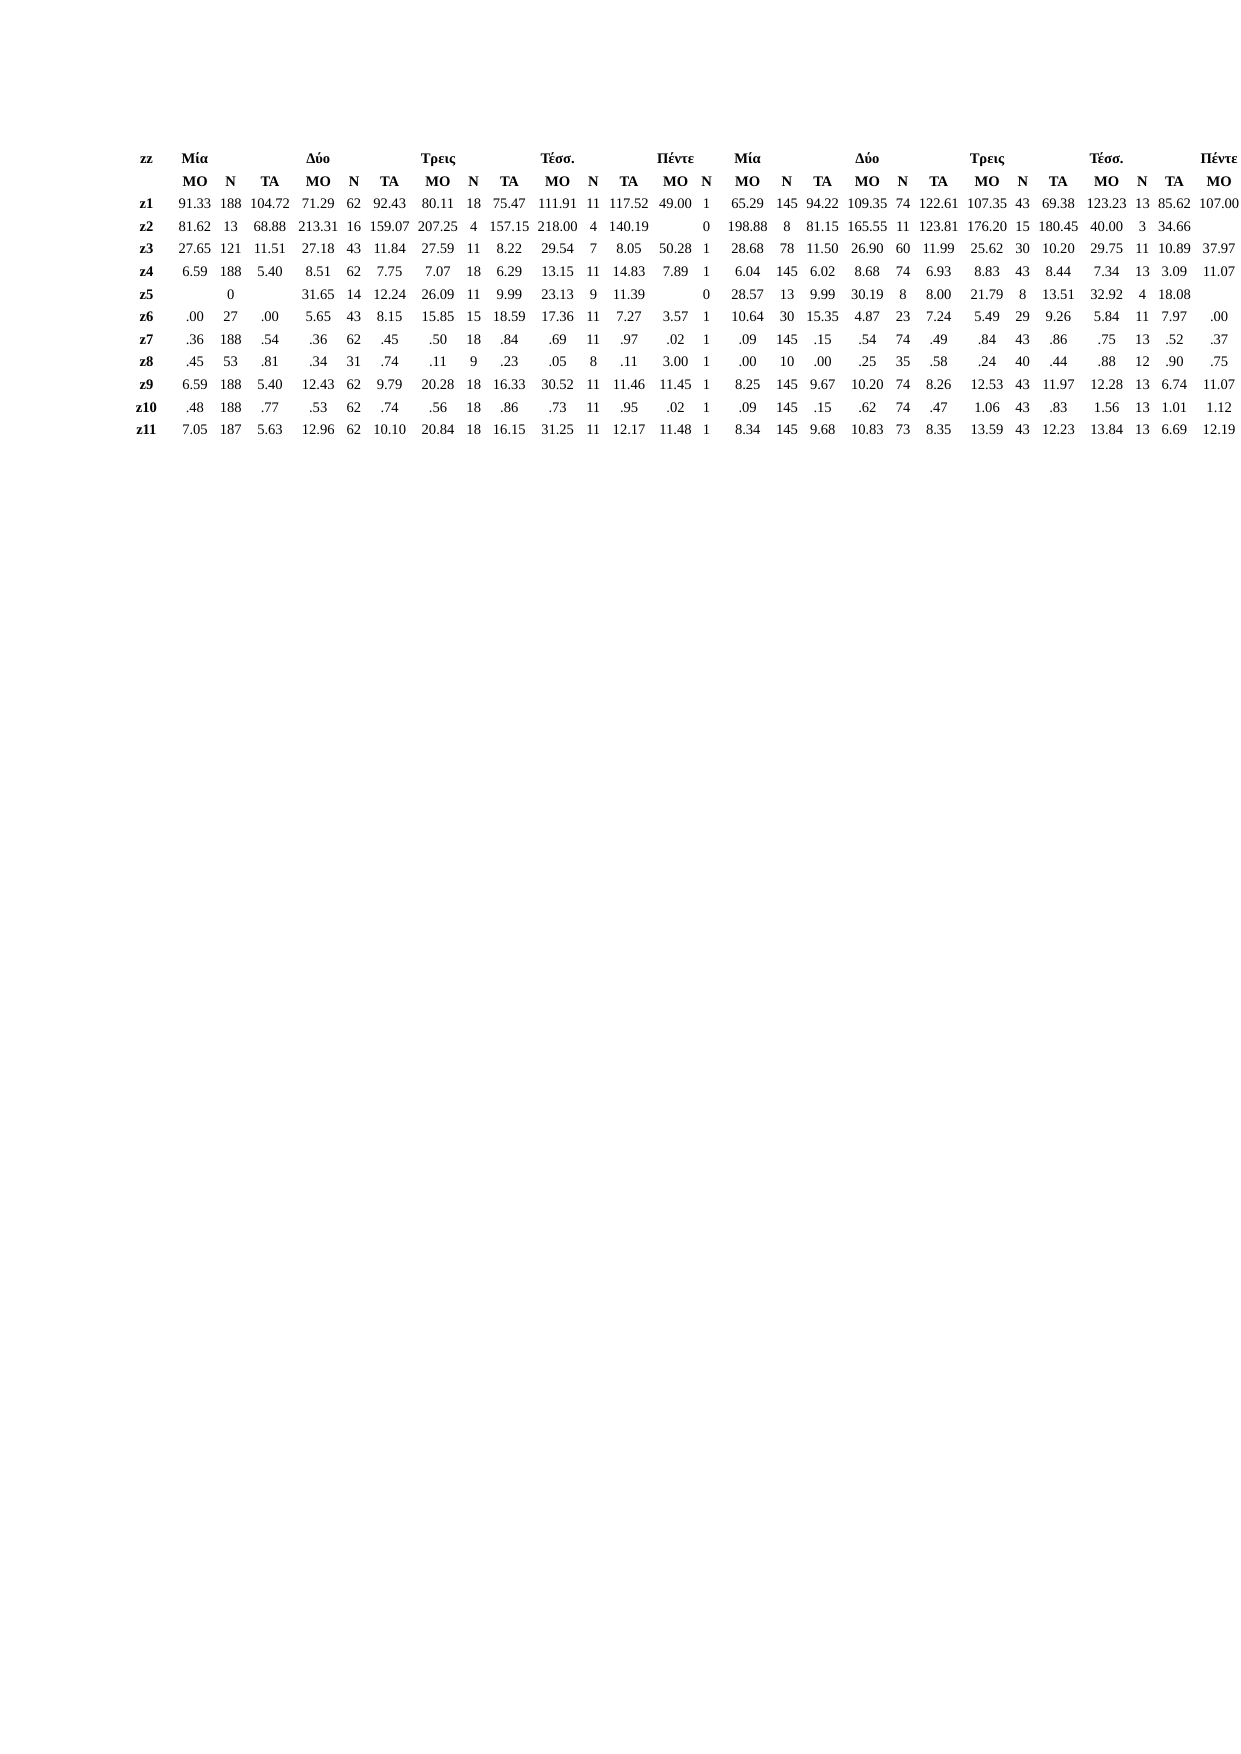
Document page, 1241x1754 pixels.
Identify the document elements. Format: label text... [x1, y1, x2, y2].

table_header Δύο [843, 147, 891, 169]
table_header [1131, 147, 1154, 169]
table_cell 18.08 [1154, 283, 1195, 305]
table_cell .23 [485, 350, 533, 373]
table_cell 32.92 [1082, 283, 1131, 305]
table_cell 6.74 [1154, 373, 1195, 396]
table_cell 43 [1011, 260, 1034, 282]
table_cell .45 [365, 328, 413, 350]
table_cell ΤΑ [246, 170, 294, 192]
table_cell 159.07 [365, 215, 413, 237]
table_cell 4 [462, 215, 485, 237]
table_header Τέσσ. [533, 147, 582, 169]
table_cell ΜΟ [414, 170, 462, 192]
table_cell 180.45 [1034, 215, 1082, 237]
table_cell [715, 373, 723, 396]
table_cell .49 [914, 328, 963, 350]
table_cell [715, 283, 723, 305]
table_cell [715, 170, 723, 192]
table_cell 0 [215, 283, 246, 305]
table_cell 62 [342, 373, 365, 396]
table_header Τρεις [963, 147, 1011, 169]
table_cell 11 [582, 305, 604, 328]
table_cell 13 [1131, 192, 1154, 215]
table_cell 7.97 [1154, 305, 1195, 328]
table_cell 75.47 [485, 192, 533, 215]
table_cell 12 [1131, 350, 1154, 373]
table_header [246, 147, 294, 169]
table_cell .15 [802, 328, 843, 350]
table_header [342, 147, 365, 169]
table_cell 27.65 [174, 237, 215, 260]
table_cell 49.00 [653, 192, 698, 215]
table_cell 1 [698, 418, 715, 441]
table_cell 11.50 [802, 237, 843, 260]
table_cell 11 [582, 396, 604, 418]
table_cell .24 [963, 350, 1011, 373]
table_cell .77 [246, 396, 294, 418]
table_cell ΜΟ [533, 170, 582, 192]
table_cell 5.63 [246, 418, 294, 441]
table_cell 11 [582, 418, 604, 441]
table_cell .25 [843, 350, 891, 373]
table_cell .54 [843, 328, 891, 350]
table_cell 1 [698, 328, 715, 350]
table_cell ΜΟ [843, 170, 891, 192]
table_cell z10 [118, 396, 174, 418]
table_cell [1195, 215, 1240, 237]
table_cell 10 [772, 350, 802, 373]
table_cell .52 [1154, 328, 1195, 350]
table_cell 73 [891, 418, 914, 441]
table_cell 4 [1131, 283, 1154, 305]
table_cell 18 [462, 418, 485, 441]
table_header [1011, 147, 1034, 169]
table_cell 30.19 [843, 283, 891, 305]
table_cell .47 [914, 396, 963, 418]
table_header [698, 147, 715, 169]
table_cell [715, 237, 723, 260]
table_cell ΜΟ [1195, 170, 1240, 192]
table_cell 6.59 [174, 373, 215, 396]
table_cell 11.07 [1195, 373, 1240, 396]
table_cell 78 [772, 237, 802, 260]
table_cell z6 [118, 305, 174, 328]
table_header Δύο [294, 147, 342, 169]
table_cell 11.97 [1034, 373, 1082, 396]
table_cell 1 [698, 350, 715, 373]
table_cell 14 [342, 283, 365, 305]
table_cell 12.19 [1195, 418, 1240, 441]
table_cell .05 [533, 350, 582, 373]
table_cell [653, 215, 698, 237]
table_cell 9.26 [1034, 305, 1082, 328]
table_header [1154, 147, 1195, 169]
table_cell .44 [1034, 350, 1082, 373]
table_cell 31.25 [533, 418, 582, 441]
table_cell z4 [118, 260, 174, 282]
table_cell 1.01 [1154, 396, 1195, 418]
table_cell 10.64 [723, 305, 772, 328]
table_cell 18 [462, 192, 485, 215]
table_cell 107.35 [963, 192, 1011, 215]
table_cell ΤΑ [365, 170, 413, 192]
table_cell z5 [118, 283, 174, 305]
table_cell 81.15 [802, 215, 843, 237]
table_cell 198.88 [723, 215, 772, 237]
table_cell 145 [772, 418, 802, 441]
table_cell 11 [891, 215, 914, 237]
table_cell 1 [698, 373, 715, 396]
table_cell 4 [582, 215, 604, 237]
table_cell 8 [1011, 283, 1034, 305]
table_cell N [342, 170, 365, 192]
table_cell 25.62 [963, 237, 1011, 260]
table_cell 40 [1011, 350, 1034, 373]
table_cell 31.65 [294, 283, 342, 305]
table_cell 207.25 [414, 215, 462, 237]
table_cell 26.09 [414, 283, 462, 305]
table_cell 30 [1011, 237, 1034, 260]
table_cell 123.23 [1082, 192, 1131, 215]
table_header Πέντε [653, 147, 698, 169]
table_cell 15.35 [802, 305, 843, 328]
table_cell 107.00 [1195, 192, 1240, 215]
table_cell 122.61 [914, 192, 963, 215]
table_cell 3.57 [653, 305, 698, 328]
table_cell 11.45 [653, 373, 698, 396]
table_cell 9.99 [485, 283, 533, 305]
table_cell .58 [914, 350, 963, 373]
table_header [365, 147, 413, 169]
table_cell 6.02 [802, 260, 843, 282]
table_cell 15.85 [414, 305, 462, 328]
table_cell 28.68 [723, 237, 772, 260]
table_cell .48 [174, 396, 215, 418]
table_cell 11.99 [914, 237, 963, 260]
table_cell z11 [118, 418, 174, 441]
table_cell 6.04 [723, 260, 772, 282]
table_cell .36 [294, 328, 342, 350]
table_cell 5.84 [1082, 305, 1131, 328]
table_cell .73 [533, 396, 582, 418]
table_cell 85.62 [1154, 192, 1195, 215]
table_cell 4.87 [843, 305, 891, 328]
table_cell 62 [342, 396, 365, 418]
table_cell ΜΟ [174, 170, 215, 192]
table_cell .02 [653, 328, 698, 350]
table_cell 12.43 [294, 373, 342, 396]
table_cell 188 [215, 373, 246, 396]
table_cell 18 [462, 260, 485, 282]
table_cell 16 [342, 215, 365, 237]
table_cell 8.83 [963, 260, 1011, 282]
table_cell 18 [462, 373, 485, 396]
table_cell [653, 283, 698, 305]
table_cell 74 [891, 373, 914, 396]
table_cell 29 [1011, 305, 1034, 328]
table_cell 43 [342, 237, 365, 260]
table_cell .90 [1154, 350, 1195, 373]
table_cell 12.23 [1034, 418, 1082, 441]
table_cell 12.28 [1082, 373, 1131, 396]
table_cell [118, 170, 174, 192]
table_cell ΜΟ [723, 170, 772, 192]
table_cell .00 [174, 305, 215, 328]
table_cell 104.72 [246, 192, 294, 215]
table_cell .11 [605, 350, 653, 373]
table_cell 11.07 [1195, 260, 1240, 282]
table_cell .56 [414, 396, 462, 418]
table_cell 74 [891, 260, 914, 282]
table_cell 3.00 [653, 350, 698, 373]
table_cell 11 [462, 237, 485, 260]
table_cell 18.59 [485, 305, 533, 328]
table_cell 8.34 [723, 418, 772, 441]
table_cell 30 [772, 305, 802, 328]
table_cell 43 [1011, 373, 1034, 396]
table_cell 16.15 [485, 418, 533, 441]
table_header [772, 147, 802, 169]
table_cell 23 [891, 305, 914, 328]
table_cell 17.36 [533, 305, 582, 328]
table_cell 20.84 [414, 418, 462, 441]
table_cell 10.10 [365, 418, 413, 441]
table_cell .54 [246, 328, 294, 350]
table_cell .00 [246, 305, 294, 328]
table_cell N [1011, 170, 1034, 192]
table_cell 1 [698, 305, 715, 328]
table_cell 1.06 [963, 396, 1011, 418]
table_cell 7.24 [914, 305, 963, 328]
table_cell 27.59 [414, 237, 462, 260]
table_cell 8.22 [485, 237, 533, 260]
table_cell ΤΑ [802, 170, 843, 192]
table_cell 29.75 [1082, 237, 1131, 260]
table_cell .69 [533, 328, 582, 350]
table_cell 145 [772, 328, 802, 350]
table_cell .84 [963, 328, 1011, 350]
table_cell 5.40 [246, 373, 294, 396]
table_cell 35 [891, 350, 914, 373]
table_cell 8 [891, 283, 914, 305]
table_cell 3 [1131, 215, 1154, 237]
table_cell 145 [772, 260, 802, 282]
table_cell 10.20 [843, 373, 891, 396]
table_cell 13 [1131, 418, 1154, 441]
table_cell 74 [891, 328, 914, 350]
table_header [1034, 147, 1082, 169]
table_cell 11.46 [605, 373, 653, 396]
table_cell z2 [118, 215, 174, 237]
table_cell 187 [215, 418, 246, 441]
table_cell N [1131, 170, 1154, 192]
table_cell N [891, 170, 914, 192]
table_cell 69.38 [1034, 192, 1082, 215]
table_cell 71.29 [294, 192, 342, 215]
table_cell 62 [342, 328, 365, 350]
table_cell 11.48 [653, 418, 698, 441]
table_cell 9.99 [802, 283, 843, 305]
table_cell 11 [582, 373, 604, 396]
table_cell 1 [698, 260, 715, 282]
table_cell 11 [1131, 237, 1154, 260]
table_cell 50.28 [653, 237, 698, 260]
table_cell 68.88 [246, 215, 294, 237]
table_cell [715, 305, 723, 328]
table_cell ΤΑ [914, 170, 963, 192]
table_header zz [118, 147, 174, 169]
table_cell 13 [1131, 328, 1154, 350]
table_cell 43 [1011, 328, 1034, 350]
table_cell 10.20 [1034, 237, 1082, 260]
table_cell 1 [698, 396, 715, 418]
table_cell 7.07 [414, 260, 462, 282]
table_cell [715, 350, 723, 373]
table_cell 109.35 [843, 192, 891, 215]
table_cell 62 [342, 260, 365, 282]
table_cell .74 [365, 350, 413, 373]
table_cell 62 [342, 418, 365, 441]
table_cell .45 [174, 350, 215, 373]
table_cell 9.68 [802, 418, 843, 441]
table_cell .75 [1082, 328, 1131, 350]
table_cell 1.12 [1195, 396, 1240, 418]
table_cell 30.52 [533, 373, 582, 396]
table_cell 8.44 [1034, 260, 1082, 282]
table_cell .86 [485, 396, 533, 418]
table_cell 8 [582, 350, 604, 373]
table_header [485, 147, 533, 169]
table_cell 13.15 [533, 260, 582, 282]
table_cell ΜΟ [653, 170, 698, 192]
table_cell 145 [772, 373, 802, 396]
table_cell 12.96 [294, 418, 342, 441]
table_cell 8.26 [914, 373, 963, 396]
table_cell 9 [582, 283, 604, 305]
table_cell 5.49 [963, 305, 1011, 328]
table_header [215, 147, 246, 169]
table_cell .97 [605, 328, 653, 350]
table_header Μία [723, 147, 772, 169]
table_cell .75 [1195, 350, 1240, 373]
table_cell 31 [342, 350, 365, 373]
table_cell .88 [1082, 350, 1131, 373]
table_cell 91.33 [174, 192, 215, 215]
table_cell [1195, 283, 1240, 305]
table_cell 9 [462, 350, 485, 373]
table_cell 13.51 [1034, 283, 1082, 305]
table_cell [715, 192, 723, 215]
table_cell .81 [246, 350, 294, 373]
table_cell 140.19 [605, 215, 653, 237]
table_cell 145 [772, 396, 802, 418]
table_cell [715, 215, 723, 237]
table_header [582, 147, 604, 169]
table_cell .00 [723, 350, 772, 373]
table_cell [715, 328, 723, 350]
table_header Πέντε [1195, 147, 1240, 169]
table_cell 7.89 [653, 260, 698, 282]
table_cell 13 [1131, 260, 1154, 282]
table_cell ΜΟ [294, 170, 342, 192]
table_cell 8.25 [723, 373, 772, 396]
table_header Μία [174, 147, 215, 169]
table_cell 21.79 [963, 283, 1011, 305]
table_cell z8 [118, 350, 174, 373]
table_cell 7.27 [605, 305, 653, 328]
table_cell 6.69 [1154, 418, 1195, 441]
table_cell 11.39 [605, 283, 653, 305]
table_cell 8.00 [914, 283, 963, 305]
table_cell 145 [772, 192, 802, 215]
table_cell 27.18 [294, 237, 342, 260]
table_cell 11 [582, 328, 604, 350]
table_cell .00 [1195, 305, 1240, 328]
table_cell 188 [215, 396, 246, 418]
table_cell .86 [1034, 328, 1082, 350]
table_cell .02 [653, 396, 698, 418]
table_cell 7.34 [1082, 260, 1131, 282]
table_cell 9.67 [802, 373, 843, 396]
table_cell 123.81 [914, 215, 963, 237]
table_cell 6.93 [914, 260, 963, 282]
table_cell N [772, 170, 802, 192]
table_cell 7.05 [174, 418, 215, 441]
table_cell z7 [118, 328, 174, 350]
table_cell N [215, 170, 246, 192]
table_cell 80.11 [414, 192, 462, 215]
table_cell 5.40 [246, 260, 294, 282]
table_cell .74 [365, 396, 413, 418]
table_cell 60 [891, 237, 914, 260]
table_cell 11 [582, 260, 604, 282]
table_cell .11 [414, 350, 462, 373]
table_cell 23.13 [533, 283, 582, 305]
table_cell 117.52 [605, 192, 653, 215]
table_cell .83 [1034, 396, 1082, 418]
table_cell 1.56 [1082, 396, 1131, 418]
table_cell 43 [1011, 396, 1034, 418]
table_header [802, 147, 843, 169]
table_cell 0 [698, 215, 715, 237]
table_cell .53 [294, 396, 342, 418]
table_cell 8.35 [914, 418, 963, 441]
table_cell 43 [1011, 418, 1034, 441]
table_cell 13.84 [1082, 418, 1131, 441]
table_cell .00 [802, 350, 843, 373]
table_cell 7 [582, 237, 604, 260]
table_cell .62 [843, 396, 891, 418]
table_cell 0 [698, 283, 715, 305]
table_header [914, 147, 963, 169]
table_cell N [582, 170, 604, 192]
table_cell 37.97 [1195, 237, 1240, 260]
table_cell .34 [294, 350, 342, 373]
table_header Τέσσ. [1082, 147, 1131, 169]
table_cell 8.68 [843, 260, 891, 282]
table_cell [715, 418, 723, 441]
table_cell z3 [118, 237, 174, 260]
table_cell .09 [723, 396, 772, 418]
table_cell .50 [414, 328, 462, 350]
table_cell 8.51 [294, 260, 342, 282]
table_cell N [698, 170, 715, 192]
table_cell ΤΑ [1034, 170, 1082, 192]
table_cell 94.22 [802, 192, 843, 215]
table_cell 15 [462, 305, 485, 328]
table_cell 11 [1131, 305, 1154, 328]
table_cell .84 [485, 328, 533, 350]
table_cell 12.17 [605, 418, 653, 441]
table_cell 188 [215, 192, 246, 215]
table_cell 18 [462, 328, 485, 350]
table_cell [246, 283, 294, 305]
table_cell 13 [215, 215, 246, 237]
table_cell 15 [1011, 215, 1034, 237]
table_cell [715, 260, 723, 282]
table_cell 34.66 [1154, 215, 1195, 237]
table_cell 1 [698, 192, 715, 215]
table_cell ΜΟ [1082, 170, 1131, 192]
table_cell 11 [582, 192, 604, 215]
table_cell 11.84 [365, 237, 413, 260]
table_cell 10.89 [1154, 237, 1195, 260]
table_cell ΤΑ [605, 170, 653, 192]
table_cell 111.91 [533, 192, 582, 215]
table_cell 62 [342, 192, 365, 215]
table_cell z9 [118, 373, 174, 396]
table_cell 218.00 [533, 215, 582, 237]
table_cell 27 [215, 305, 246, 328]
table_cell 7.75 [365, 260, 413, 282]
table_cell ΤΑ [1154, 170, 1195, 192]
table_cell 188 [215, 328, 246, 350]
table_cell .95 [605, 396, 653, 418]
table_cell 92.43 [365, 192, 413, 215]
table_header [462, 147, 485, 169]
table_cell 43 [1011, 192, 1034, 215]
table_cell 74 [891, 396, 914, 418]
table_cell 11 [462, 283, 485, 305]
table_cell 8 [772, 215, 802, 237]
table_cell 29.54 [533, 237, 582, 260]
table_cell 176.20 [963, 215, 1011, 237]
table_cell 16.33 [485, 373, 533, 396]
table_cell .15 [802, 396, 843, 418]
table_cell 65.29 [723, 192, 772, 215]
table_cell 9.79 [365, 373, 413, 396]
table_cell 157.15 [485, 215, 533, 237]
table_cell 81.62 [174, 215, 215, 237]
table_cell .36 [174, 328, 215, 350]
table_cell 14.83 [605, 260, 653, 282]
table_cell N [462, 170, 485, 192]
table_header Τρεις [414, 147, 462, 169]
table_cell 20.28 [414, 373, 462, 396]
table_cell 6.59 [174, 260, 215, 282]
table_cell 28.57 [723, 283, 772, 305]
table_cell 121 [215, 237, 246, 260]
table_cell 40.00 [1082, 215, 1131, 237]
table_cell 5.65 [294, 305, 342, 328]
table_cell 6.29 [485, 260, 533, 282]
table_cell 18 [462, 396, 485, 418]
table_cell 13 [1131, 396, 1154, 418]
table_header [605, 147, 653, 169]
table_cell 188 [215, 260, 246, 282]
table_cell 10.83 [843, 418, 891, 441]
table_cell 13.59 [963, 418, 1011, 441]
table_cell .37 [1195, 328, 1240, 350]
table_cell 8.15 [365, 305, 413, 328]
table_cell 11.51 [246, 237, 294, 260]
table_cell ΜΟ [963, 170, 1011, 192]
table_cell 8.05 [605, 237, 653, 260]
table_cell z1 [118, 192, 174, 215]
table_cell 13 [1131, 373, 1154, 396]
table_cell 12.24 [365, 283, 413, 305]
table_cell 74 [891, 192, 914, 215]
table_cell 26.90 [843, 237, 891, 260]
table_cell 53 [215, 350, 246, 373]
table_header [715, 147, 723, 169]
table_cell 213.31 [294, 215, 342, 237]
table_cell 3.09 [1154, 260, 1195, 282]
table_header [891, 147, 914, 169]
table_cell .09 [723, 328, 772, 350]
table_cell 165.55 [843, 215, 891, 237]
table_cell 1 [698, 237, 715, 260]
table_cell ΤΑ [485, 170, 533, 192]
table_cell 12.53 [963, 373, 1011, 396]
table_cell [174, 283, 215, 305]
table_cell 43 [342, 305, 365, 328]
table_cell 13 [772, 283, 802, 305]
table_cell [715, 396, 723, 418]
